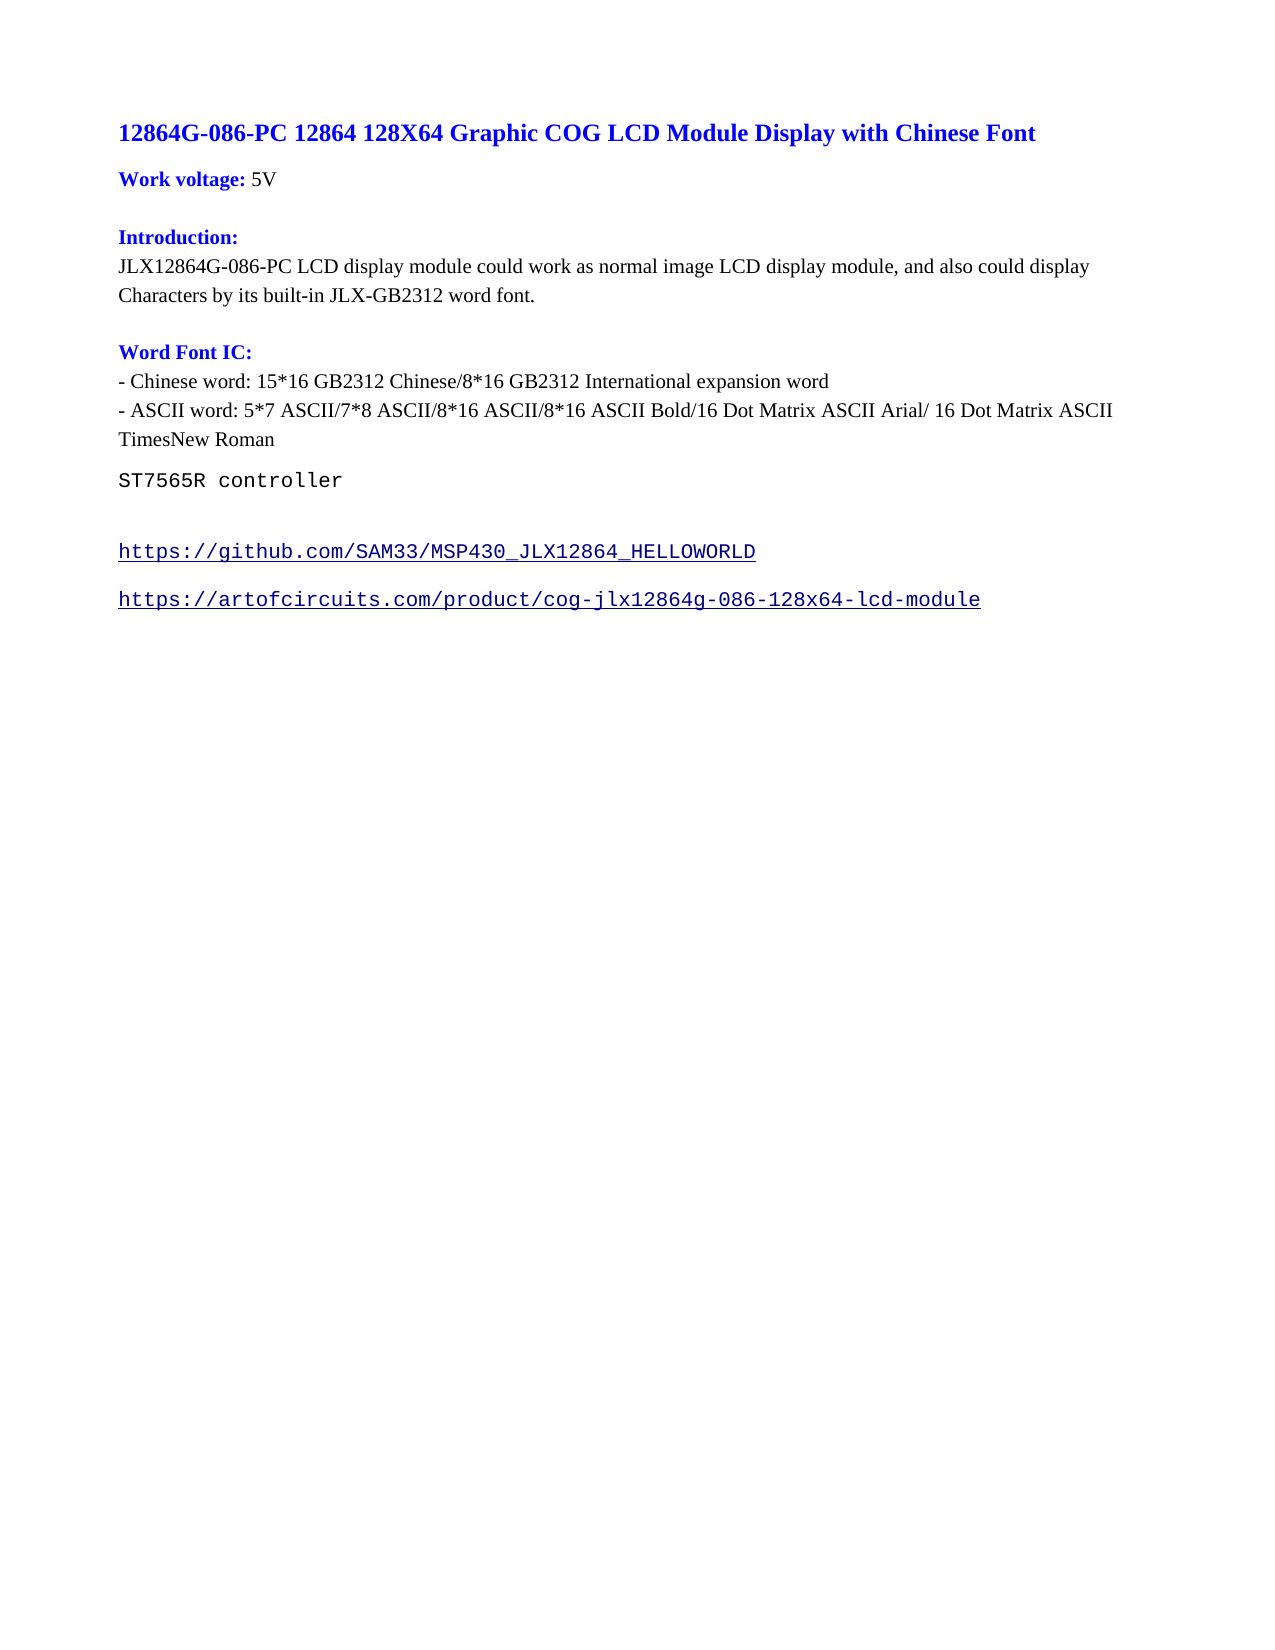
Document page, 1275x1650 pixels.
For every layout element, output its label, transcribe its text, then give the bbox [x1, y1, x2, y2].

text ST7565R controller [118, 470, 1157, 494]
text https://github.com/SAM33/MSP430_JLX12864_HELLOWORLD [118, 541, 1157, 565]
text 12864G-086-PC 12864 128X64 Graphic COG LCD Module Display with Chinese Font [118, 118, 1157, 147]
text https://artofcircuits.com/product/cog-jlx12864g-086-128x64-lcd-module [118, 588, 1157, 612]
text Work voltage: 5V Introduction: JLX12864G-086-PC LCD display module could work as normal image LCD display module, and also could display Characters by its built-in JLX-GB2312 word font. Word Font IC: - Chinese word: 15*16 GB2312 Chinese/8*16 GB2312 International expansion word - ASCII word: 5*7 ASCII/7*8 ASCII/8*16 ASCII/8*16 ASCII Bold/16 Dot Matrix ASCII Arial/ 16 Dot Matrix ASCII TimesNew Roman [118, 167, 1157, 451]
